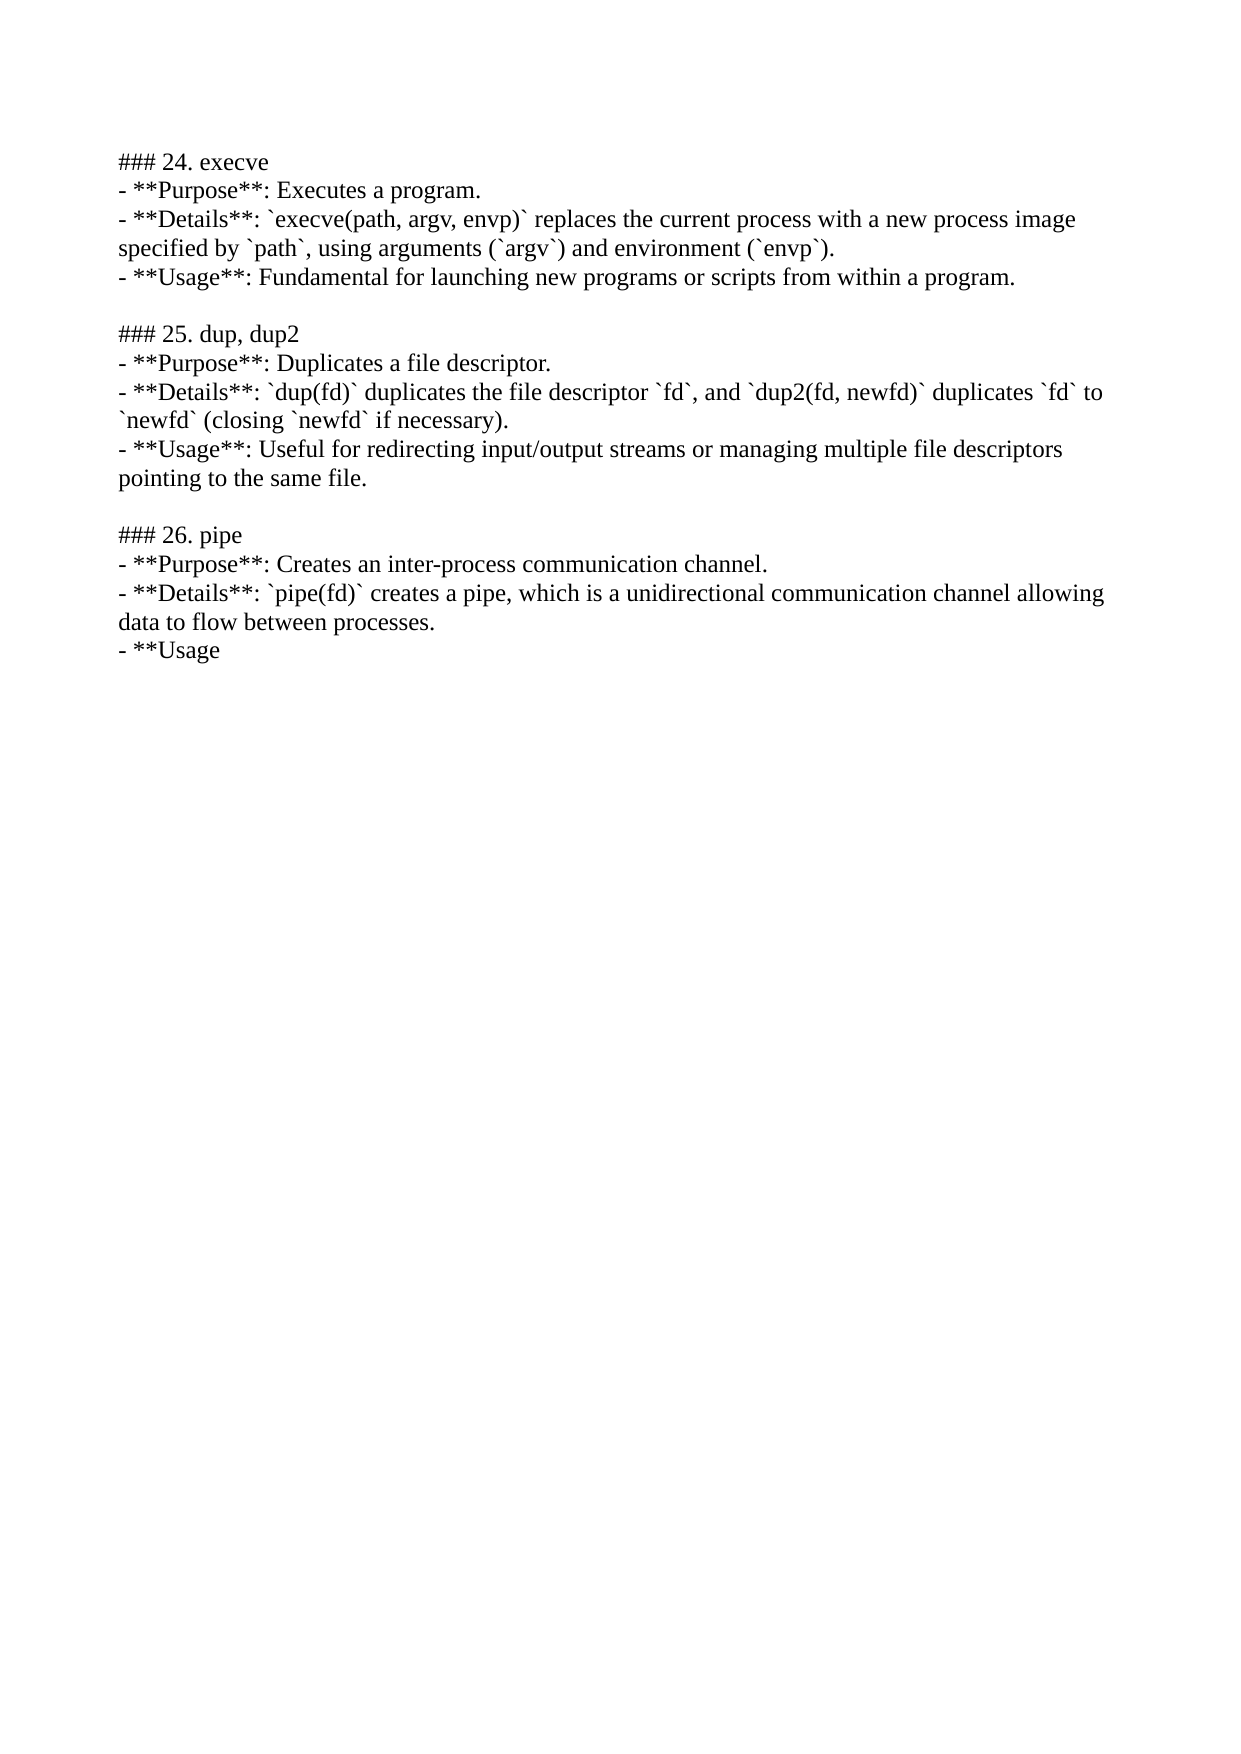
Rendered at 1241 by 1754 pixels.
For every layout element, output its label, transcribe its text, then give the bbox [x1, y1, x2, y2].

text ### 26. pipe [118, 521, 1122, 549]
text - **Details**: `dup(fd)` duplicates the file descriptor `fd`, and `dup2(fd, newfd)` duplicates `fd` to `newfd` (closing `newfd` if necessary). [118, 377, 1122, 434]
text - **Details**: `execve(path, argv, envp)` replaces the current process with a new process image specified by `path`, using arguments (`argv`) and environment (`envp`). [118, 204, 1122, 262]
text - **Purpose**: Duplicates a file descriptor. [118, 348, 1122, 377]
text - **Usage [118, 636, 1122, 664]
text ### 24. execve [118, 147, 1122, 176]
text - **Usage**: Useful for redirecting input/output streams or managing multiple file descriptors pointing to the same file. [118, 434, 1122, 492]
text - **Details**: `pipe(fd)` creates a pipe, which is a unidirectional communication channel allowing data to flow between processes. [118, 578, 1122, 636]
text - **Usage**: Fundamental for launching new programs or scripts from within a program. [118, 262, 1122, 291]
text - **Purpose**: Executes a program. [118, 176, 1122, 204]
text ### 25. dup, dup2 [118, 319, 1122, 348]
text - **Purpose**: Creates an inter-process communication channel. [118, 549, 1122, 578]
